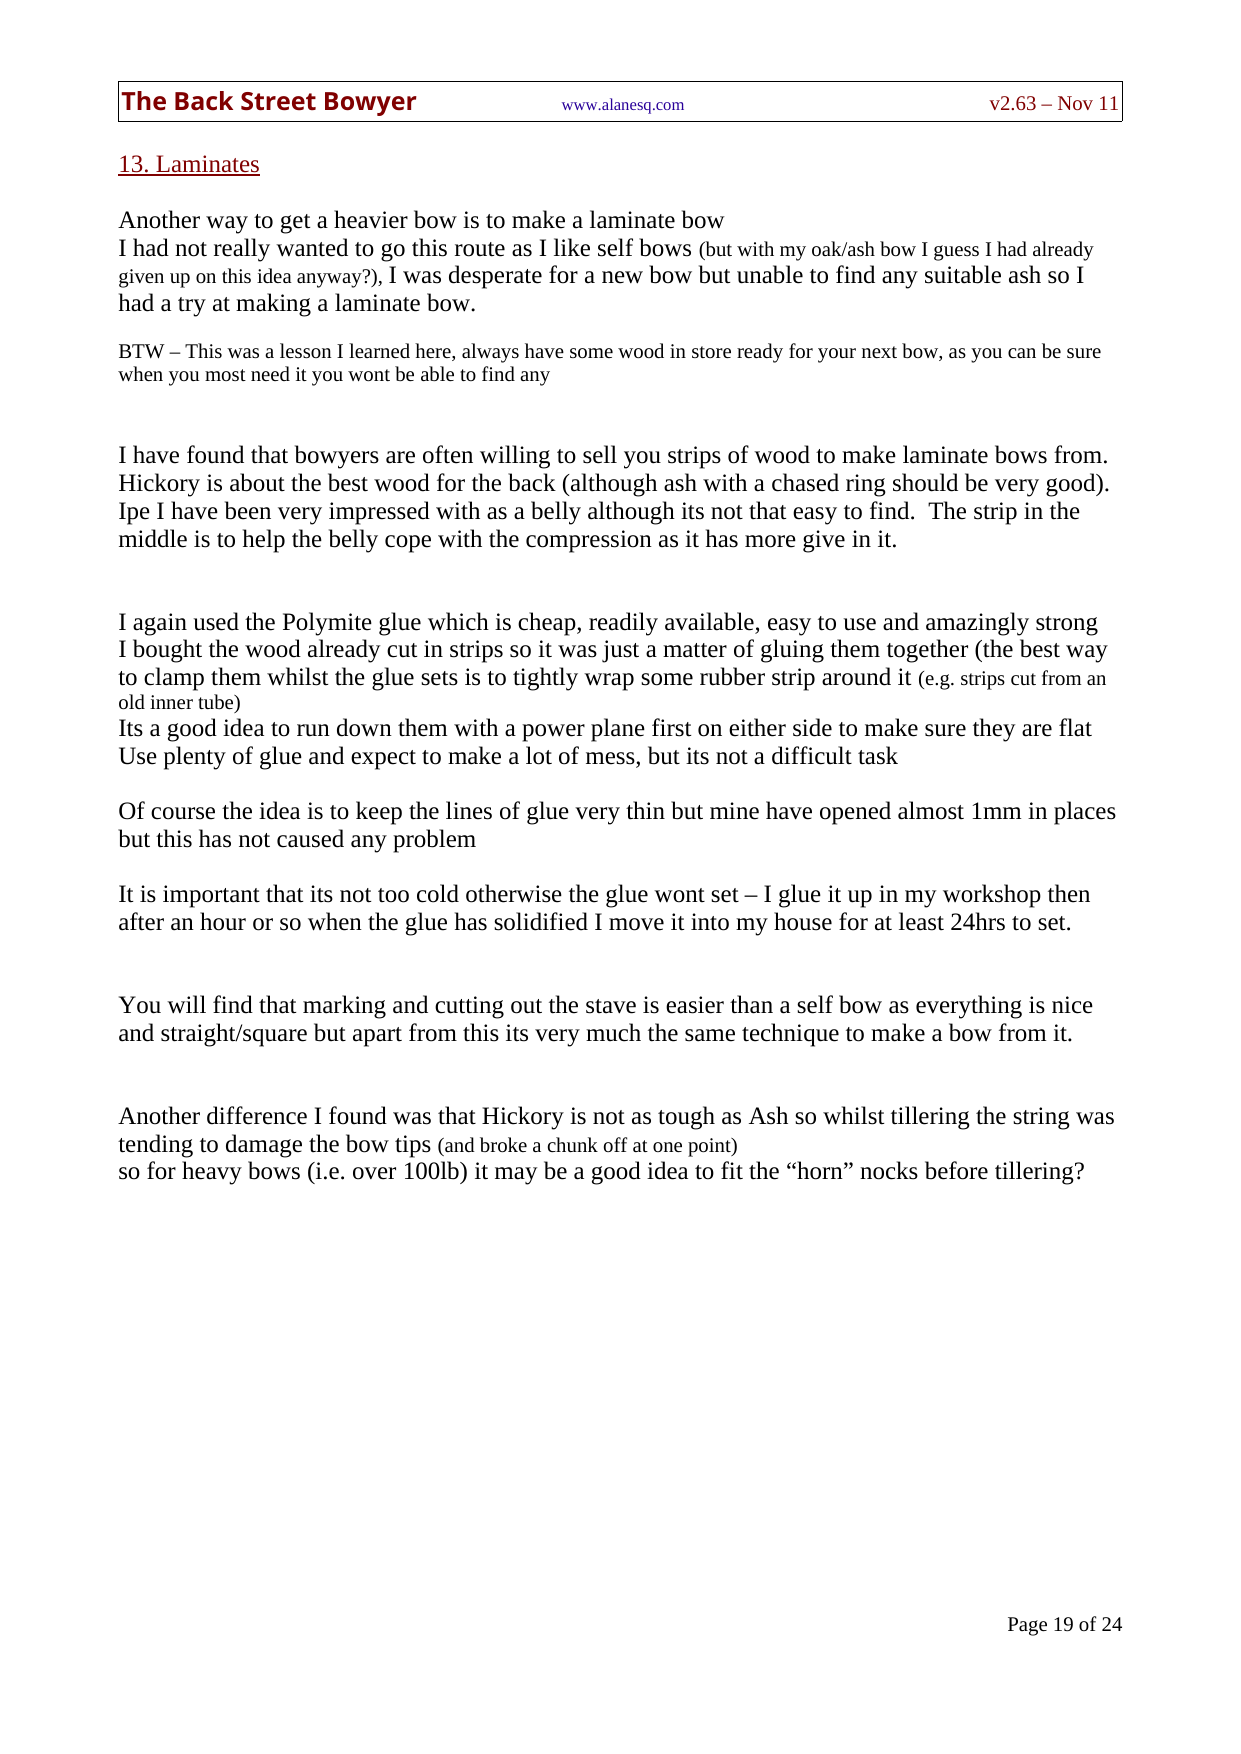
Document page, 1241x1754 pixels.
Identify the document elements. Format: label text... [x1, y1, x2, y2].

text Another difference I found was that Hickory is not as tough as Ash so whilst tillering the string was tending to damage the bow tips (and broke a chunk off at one point) [118, 1102, 1122, 1157]
text I bought the wood already cut in strips so it was just a matter of gluing them together (the best way to clamp them whilst the glue sets is to tightly wrap some rubber strip around it (e.g. strips cut from an old inner tube) [118, 636, 1122, 714]
text You will find that marking and cutting out the stave is easier than a self bow as everything is nice and straight/square but apart from this its very much the same technique to make a bow from it. [118, 991, 1122, 1047]
text 13. Laminates [118, 151, 1122, 178]
text I again used the Polymite glue which is cheap, readily available, easy to use and amazingly strong [118, 608, 1122, 636]
text Of course the idea is to keep the lines of glue very thin but mine have opened almost 1mm in places but this has not caused any problem [118, 797, 1122, 853]
text I had not really wanted to go this route as I like self bows (but with my oak/ash bow I guess I had already given up on this idea anyway?), I was desperate for a new bow but unable to find any suitable ash so I had a try at making a laminate bow. [118, 234, 1122, 317]
text Use plenty of glue and expect to make a lot of mess, but its not a difficult task [118, 742, 1122, 769]
text BTW – This was a lesson I learned here, always have some wood in store ready for your next bow, as you can be sure when you most need it you wont be able to find any [118, 340, 1122, 386]
text Another way to get a heavier bow is to make a laminate bow [118, 206, 1122, 234]
text so for heavy bows (i.e. over 100lb) it may be a good idea to fit the “horn” nocks before tillering? [118, 1157, 1122, 1185]
text Its a good idea to run down them with a power plane first on either side to make sure they are flat [118, 714, 1122, 742]
text It is important that its not too cold otherwise the glue wont set – I glue it up in my workshop then after an hour or so when the glue has solidified I move it into my house for at least 24hrs to set. [118, 880, 1122, 936]
text I have found that bowyers are often willing to sell you strips of wood to make laminate bows from. Hickory is about the best wood for the back (although ash with a chased ring should be very good). Ipe I have been very impressed with as a belly although its not that easy to find. The strip in the middle is to help the belly cope with the compression as it has more give in it. [118, 442, 1122, 552]
